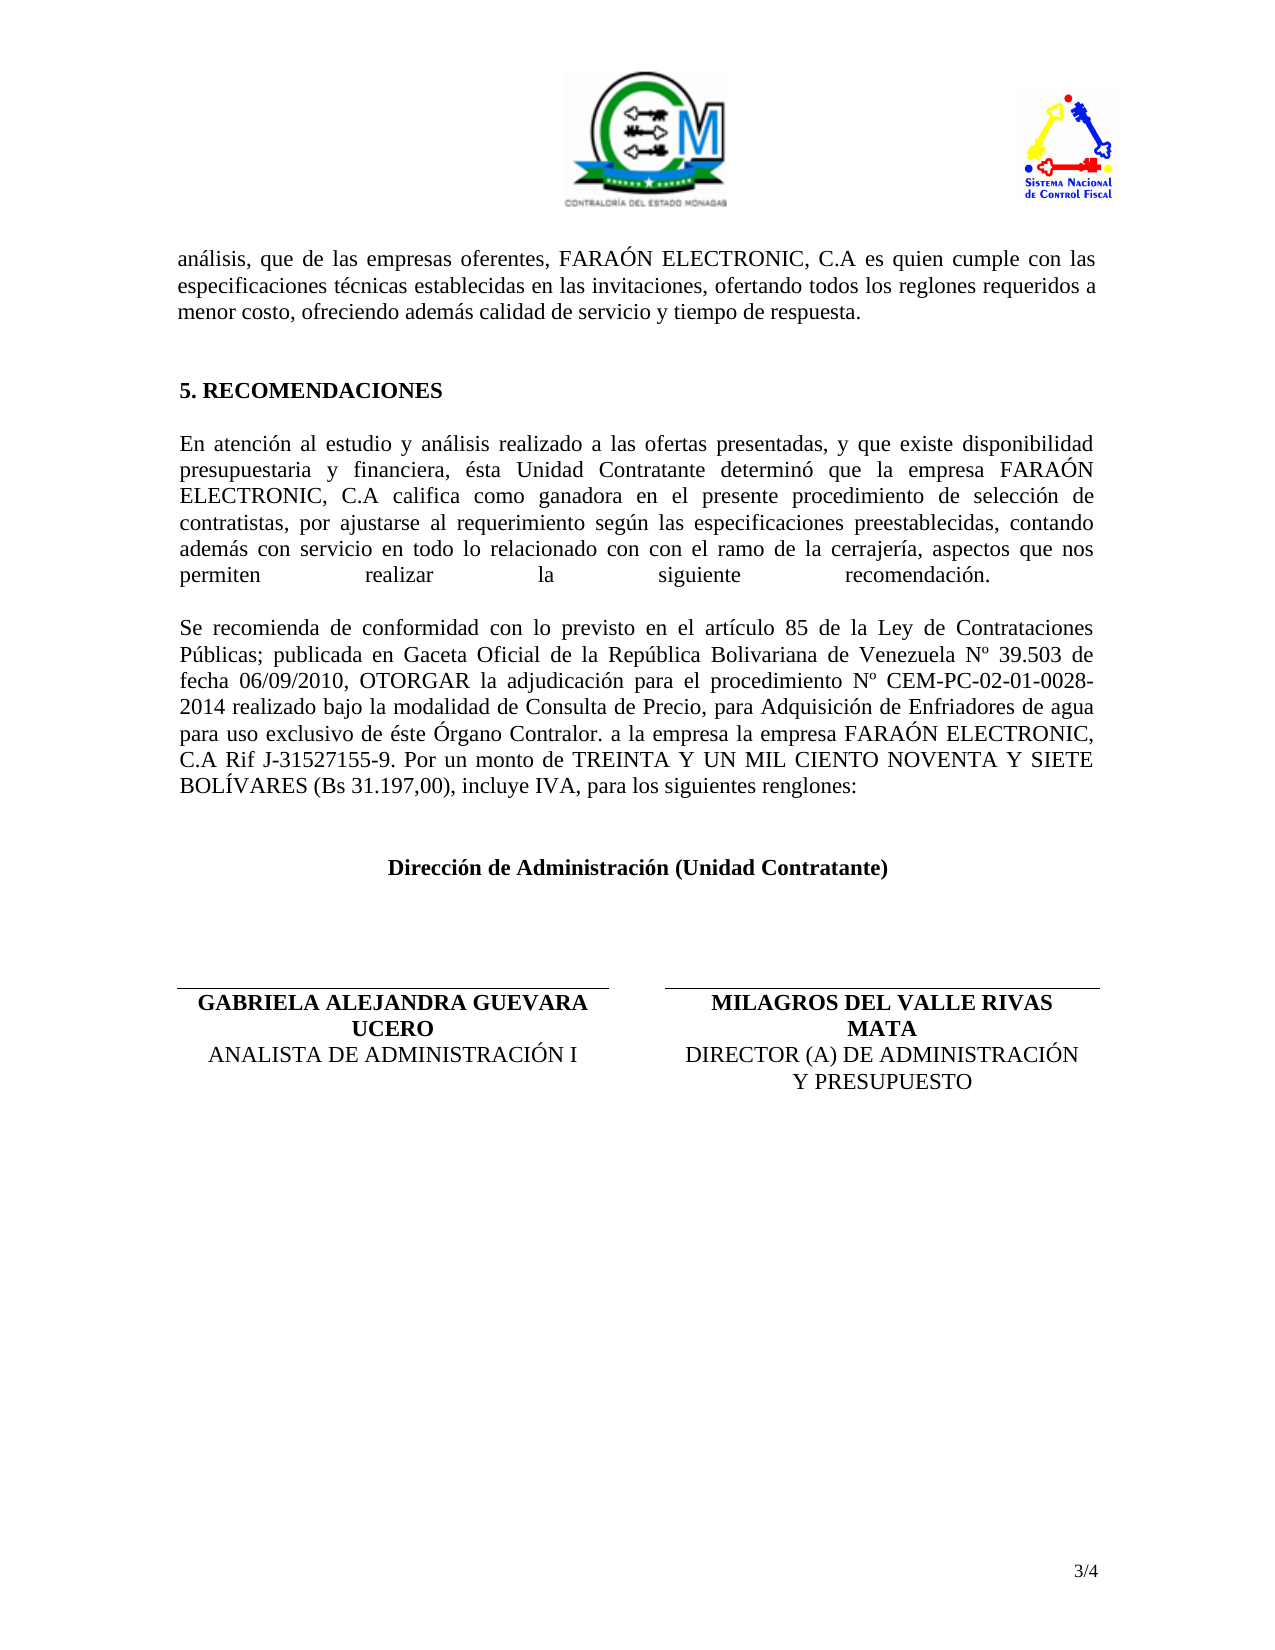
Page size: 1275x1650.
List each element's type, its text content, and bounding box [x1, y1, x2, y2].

picture [1017, 91, 1121, 201]
table_header MILAGROS DEL VALLE RIVAS MATA DIRECTOR (A) DE ADMINISTRACIÓN Y PRESUPUESTO [665, 989, 1099, 1094]
text 5. RECOMENDACIONES [179, 377, 1095, 403]
table_header GABRIELA ALEJANDRA GUEVARA UCERO ANALISTA DE ADMINISTRACIÓN I [177, 989, 608, 1094]
picture [562, 69, 730, 210]
text En atención al estudio y análisis realizado a las ofertas presentadas, y que existe disponibilidad presupuestaria y financiera, ésta Unidad Contratante determinó que la empresa FARAÓN ELECTRONIC, C.A califica como ganadora en el presente procedimiento de selección de contratistas, por ajustarse al requerimiento según las especificaciones preestablecidas, contando además con servicio en todo lo relacionado con con el ramo de la cerrajería, aspectos que nos permiten realizar la siguiente recomendación. Se recomienda de conformidad con lo previsto en el artículo 85 de la Ley de Contrataciones Públicas; publicada en Gaceta Oficial de la República Bolivariana de Venezuela Nº 39.503 de fecha 06/09/2010, OTORGAR la adjudicación para el procedimiento Nº CEM-PC-02-01-0028-2014 realizado bajo la modalidad de Consulta de Precio, para Adquisición de Enfriadores de agua para uso exclusivo de éste Órgano Contralor. a la empresa la empresa FARAÓN ELECTRONIC, C.A Rif J-31527155-9. Por un monto de TREINTA Y UN MIL CIENTO NOVENTA Y SIETE BOLÍVARES (Bs 31.197,00), incluye IVA, para los siguientes renglones: [179, 430, 1095, 799]
table_header [609, 988, 665, 1094]
text análisis, que de las empresas oferentes, FARAÓN ELECTRONIC, C.A es quien cumple con las especificaciones técnicas establecidas en las invitaciones, ofertando todos los reglones requeridos a menor costo, ofreciendo además calidad de servicio y tiempo de respuesta. [177, 245, 1098, 324]
table_header Dirección de Administración (Unidad Contratante) [178, 854, 1098, 906]
